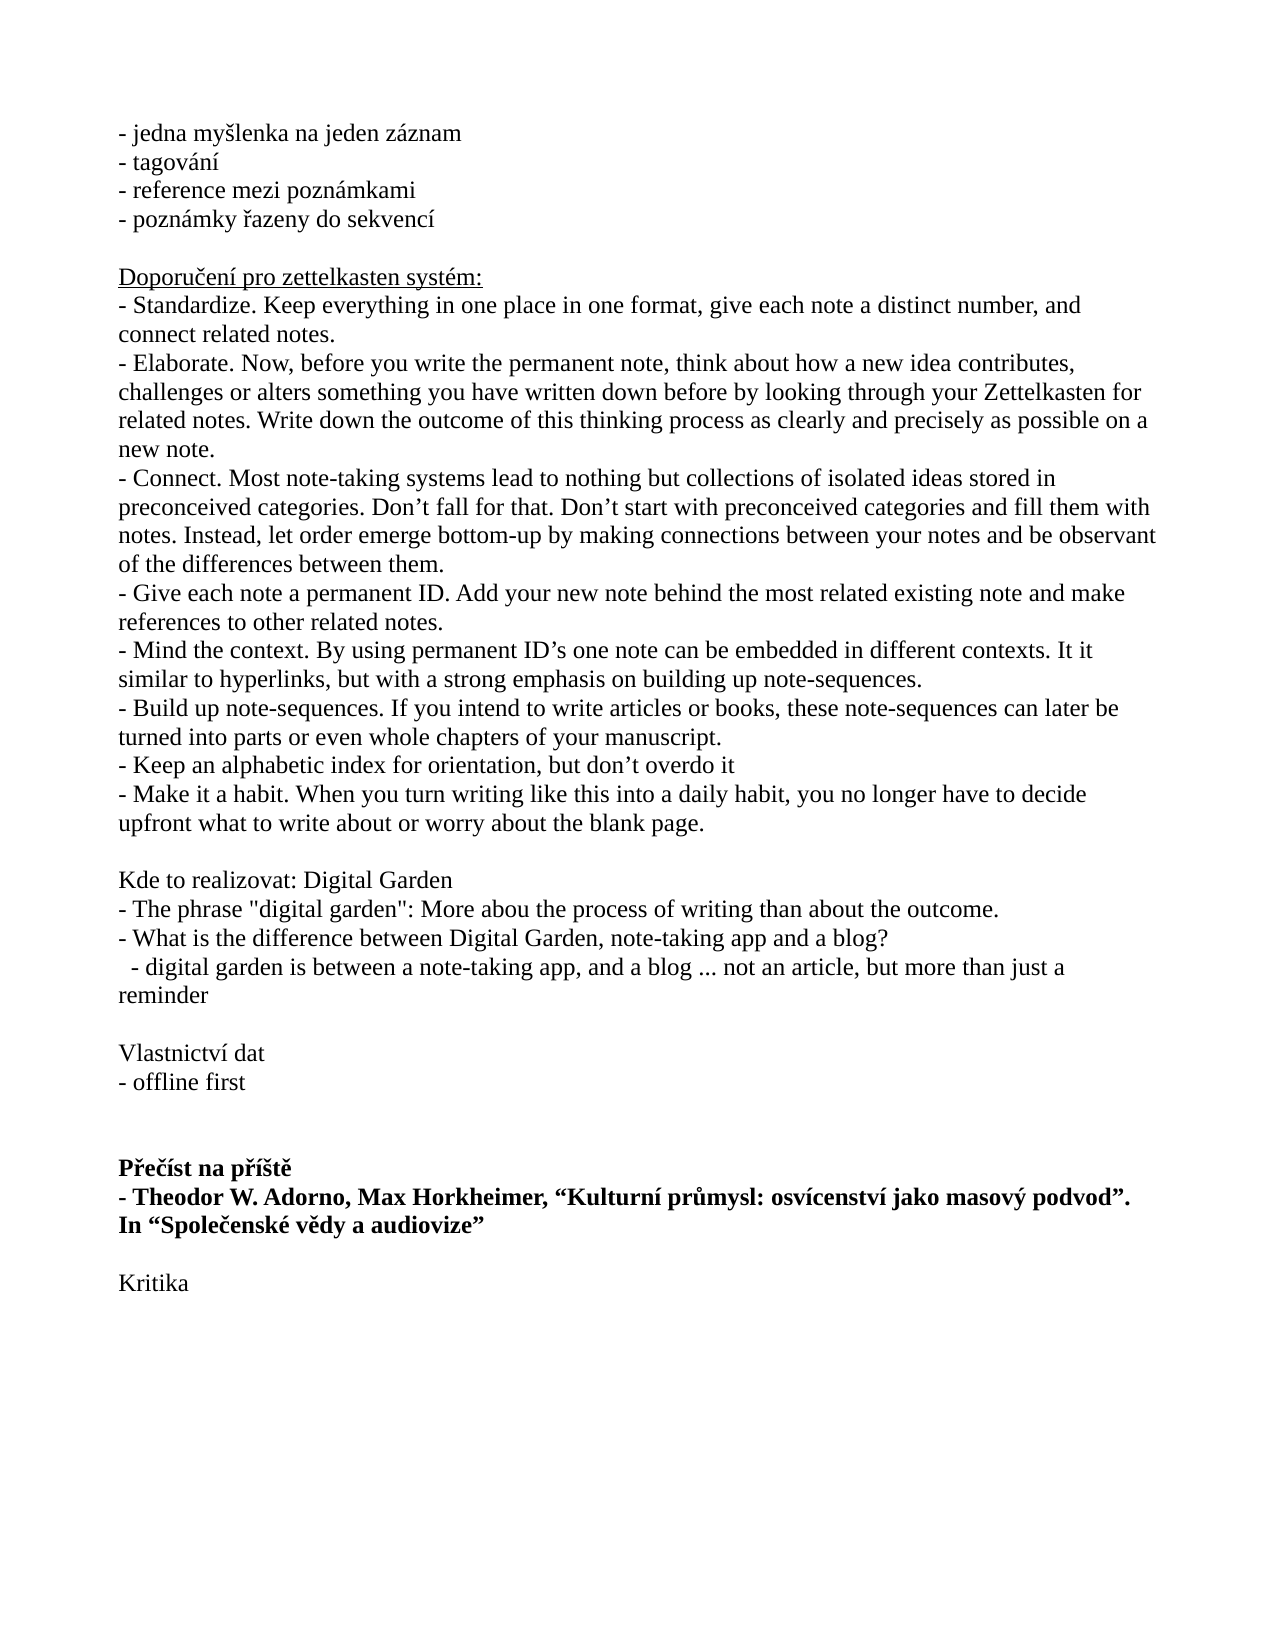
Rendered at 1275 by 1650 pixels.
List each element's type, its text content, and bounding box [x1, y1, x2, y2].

text Kde to realizovat: Digital Garden [118, 866, 1157, 894]
text Doporučení pro zettelkasten systém: [118, 262, 1157, 291]
text - Make it a habit. When you turn writing like this into a daily habit, you no longer have to decide upfront what to write about or worry about the blank page. [118, 779, 1157, 837]
text - Standardize. Keep everything in one place in one format, give each note a distinct number, and connect related notes. [118, 291, 1157, 348]
text - poznámky řazeny do sekvencí [118, 204, 1157, 233]
text Vlastnictví dat [118, 1038, 1157, 1067]
text - offline first [118, 1067, 1157, 1096]
text - reference mezi poznámkami [118, 176, 1157, 204]
text - Connect. Most note-taking systems lead to nothing but collections of isolated ideas stored in preconceived categories. Don’t fall for that. Don’t start with preconceived categories and fill them with notes. Instead, let order emerge bottom-up by making connections between your notes and be observant of the differences between them. [118, 463, 1157, 578]
text - Elaborate. Now, before you write the permanent note, think about how a new idea contributes, challenges or alters something you have written down before by looking through your Zettelkasten for related notes. Write down the outcome of this thinking process as clearly and precisely as possible on a new note. [118, 348, 1157, 463]
text - Keep an alphabetic index for orientation, but don’t overdo it [118, 751, 1157, 779]
text - Mind the context. By using permanent ID’s one note can be embedded in different contexts. It it similar to hyperlinks, but with a strong emphasis on building up note-sequences. [118, 636, 1157, 693]
text - The phrase "digital garden": More abou the process of writing than about the outcome. [118, 894, 1157, 923]
text - Build up note-sequences. If you intend to write articles or books, these note-sequences can later be turned into parts or even whole chapters of your manuscript. [118, 693, 1157, 751]
text Přečíst na příště [118, 1153, 1157, 1182]
text - tagování [118, 147, 1157, 176]
text - What is the difference between Digital Garden, note-taking app and a blog? [118, 923, 1157, 952]
text - digital garden is between a note-taking app, and a blog ... not an article, but more than just a reminder [118, 952, 1157, 1009]
text - jedna myšlenka na jeden záznam [118, 118, 1157, 147]
text Kritika [118, 1268, 1157, 1297]
text - Give each note a permanent ID. Add your new note behind the most related existing note and make references to other related notes. [118, 578, 1157, 636]
text - Theodor W. Adorno, Max Horkheimer, “Kulturní průmysl: osvícenství jako masový podvod”. In “Společenské vědy a audiovize” [118, 1182, 1157, 1239]
